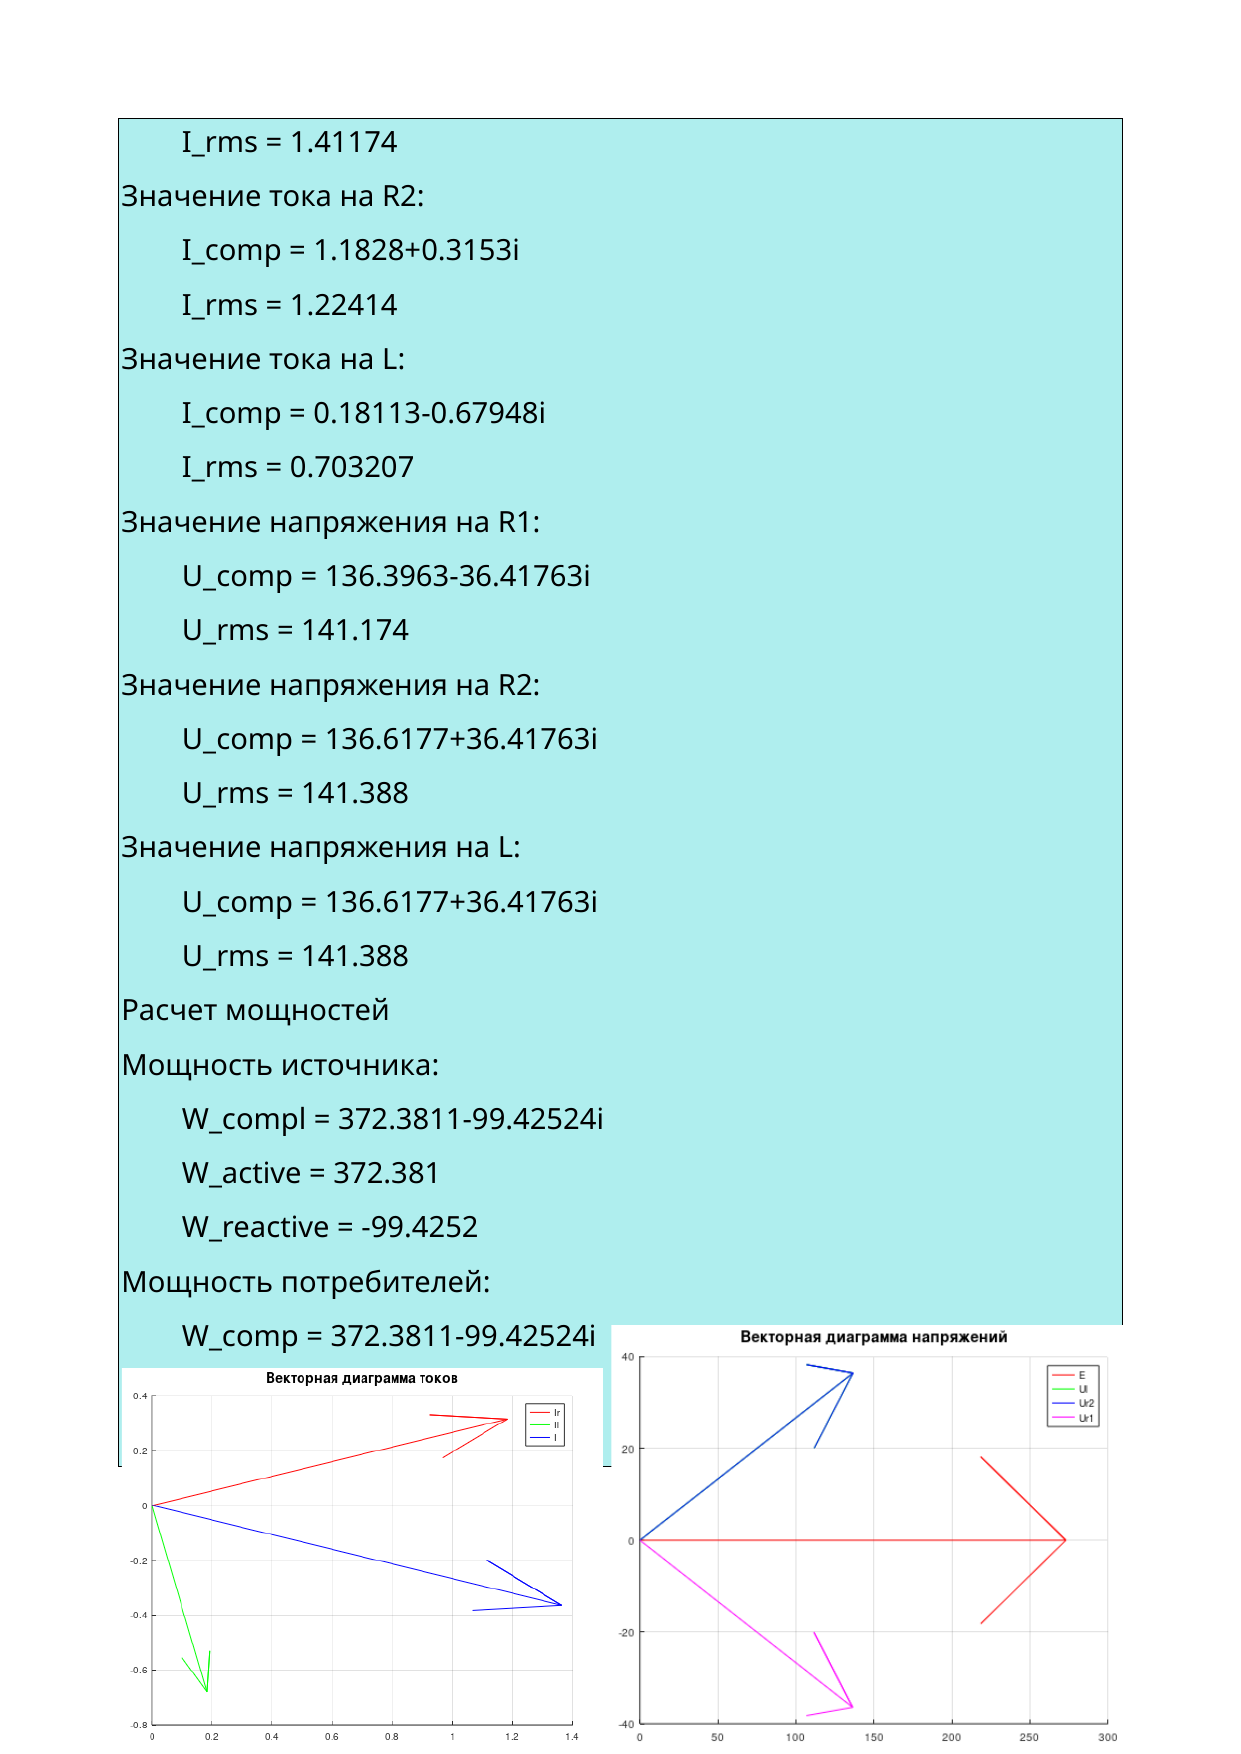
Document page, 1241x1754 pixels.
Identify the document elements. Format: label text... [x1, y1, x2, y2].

text W_comp = 372.3811-99.42524i [119, 1312, 1122, 1355]
text I_rms = 1.41174 [119, 119, 1122, 161]
text W_reactive = -99.4252 [119, 1203, 1122, 1246]
text U_rms = 141.388 [119, 932, 1122, 975]
text U_comp = 136.6177+36.41763i [119, 878, 1122, 921]
text U_rms = 141.388 [119, 769, 1122, 812]
text I_comp = 0.18113-0.67948i [119, 389, 1122, 432]
text W_active = 372.381 [119, 1366, 611, 1409]
text I_rms = 1.22414 [119, 281, 1122, 324]
picture [611, 1325, 1132, 1754]
text W_active = 372.381 [119, 1149, 1122, 1192]
text I_rms = 0.703207 [119, 444, 1122, 486]
text W_compl = 372.3811-99.42524i [119, 1095, 1122, 1138]
text Мощность источника: [119, 1041, 1122, 1083]
text U_comp = 136.3963-36.41763i [119, 552, 1122, 595]
text Значение напряжения на R1: [119, 498, 1122, 541]
text Значение напряжения на L: [119, 824, 1122, 866]
text Мощность потребителей: [119, 1258, 1122, 1301]
text U_comp = 136.6177+36.41763i [119, 715, 1122, 758]
text U_rms = 141.174 [119, 607, 1122, 649]
text Значение тока на R2: [119, 172, 1122, 215]
text Значение напряжения на R2: [119, 661, 1122, 703]
text Значение тока на L: [119, 335, 1122, 378]
picture [121, 1368, 603, 1754]
text I_comp = 1.1828+0.3153i [119, 227, 1122, 269]
text Расчет мощностей [119, 986, 1122, 1029]
